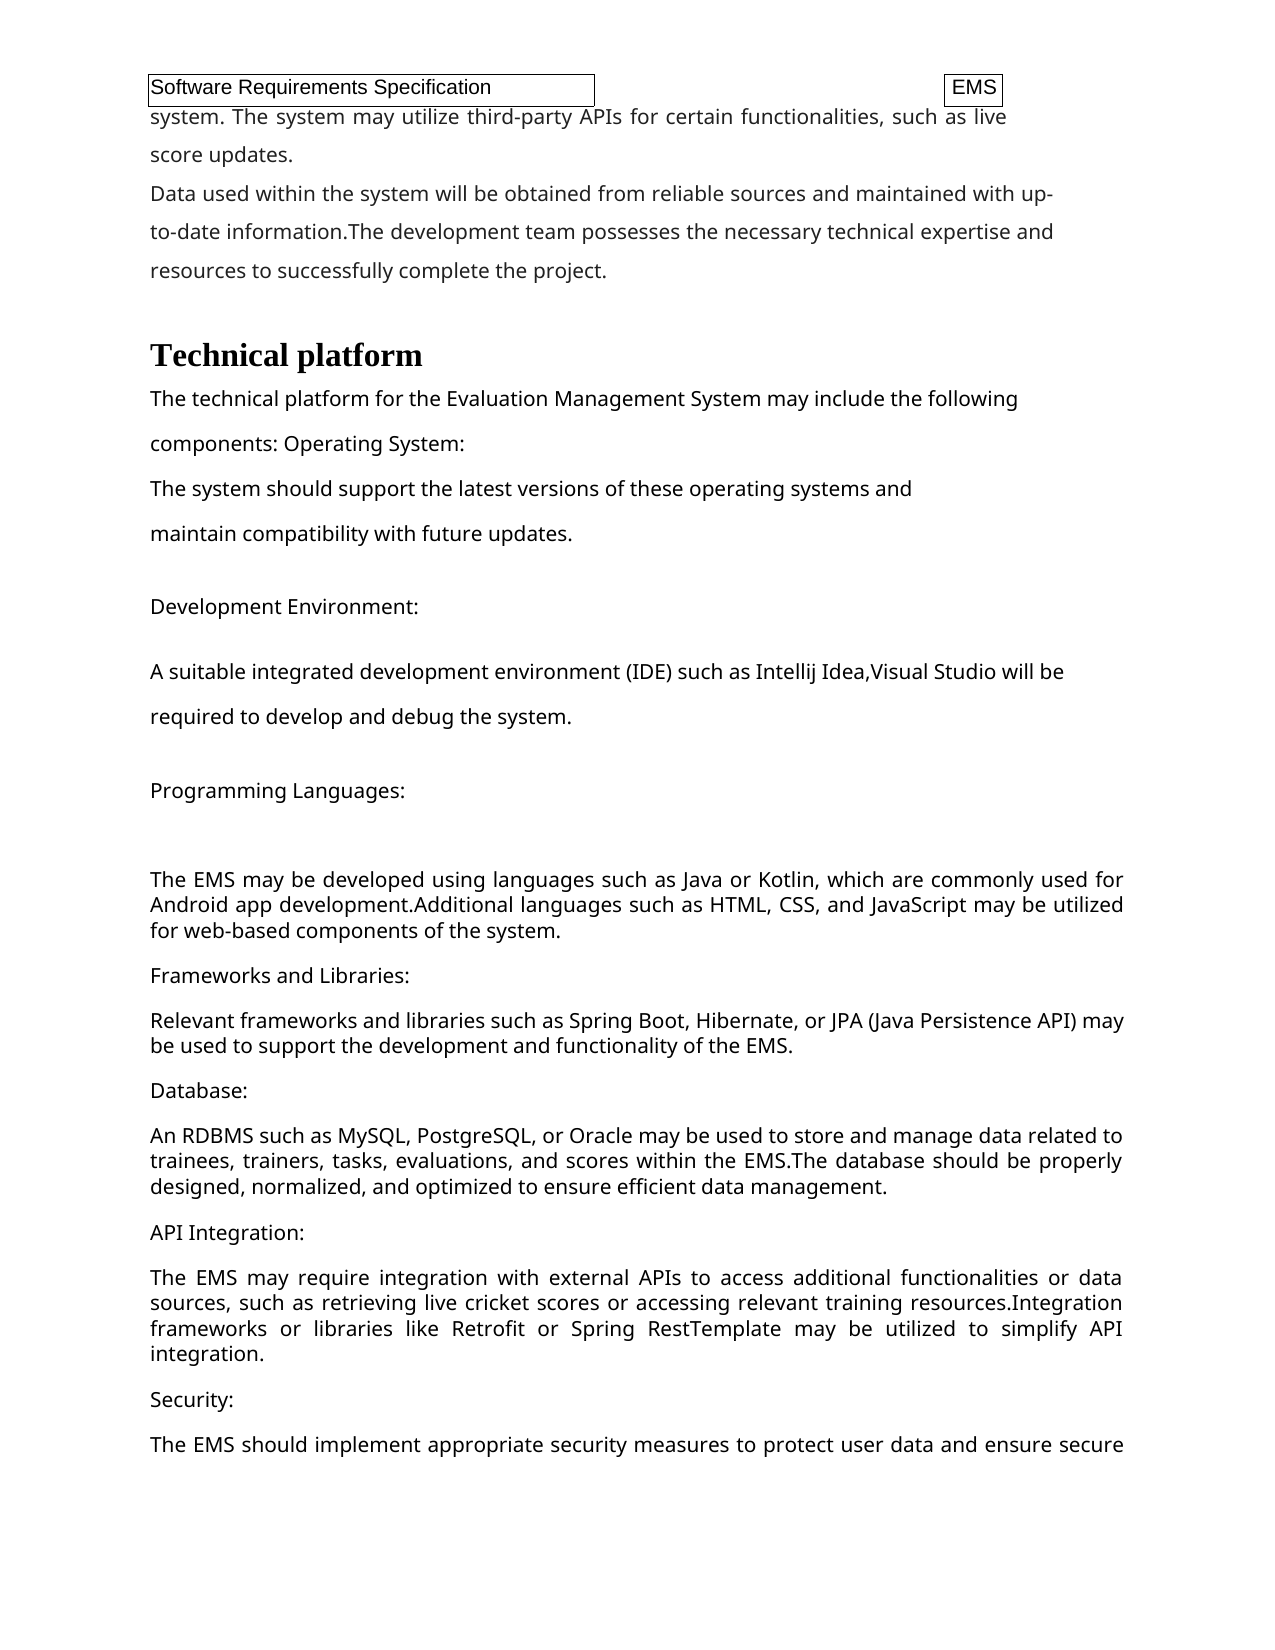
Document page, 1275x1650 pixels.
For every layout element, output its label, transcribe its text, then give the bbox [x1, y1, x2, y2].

text API Integration: [150, 1218, 1194, 1246]
text system. The system may utilize third-party APIs for certain functionalities, such as live score updates. [150, 102, 1007, 169]
text Relevant frameworks and libraries such as Spring Boot, Hibernate, or JPA (Java Persistence API) may be used to support the development and functionality of the EMS. [150, 1008, 1125, 1060]
subtitle Technical platform [150, 335, 1194, 374]
text A suitable integrated development environment (IDE) such as Intellij Idea,Visual Studio will be required to develop and debug the system. [150, 657, 1130, 731]
text Frameworks and Libraries: [150, 961, 1194, 990]
text Security: [150, 1385, 1194, 1413]
text The EMS may require integration with external APIs to access additional functionalities or data sources, such as retrieving live cricket scores or accessing relevant training resources.Integration frameworks or libraries like Retroﬁt or Spring RestTemplate may be utilized to simplify API integration. [150, 1264, 1124, 1368]
text The EMS may be developed using languages such as Java or Kotlin, which are commonly used for Android app development.Additional languages such as HTML, CSS, and JavaScript may be utilized for web-based components of the system. [150, 867, 1125, 944]
text Programming Languages: [150, 776, 1194, 804]
text Data used within the system will be obtained from reliable sources and maintained with up-to-date information.The development team possesses the necessary technical expertise and resources to successfully complete the project. [150, 179, 1054, 284]
text The EMS should implement appropriate security measures to protect user data and ensure secure [150, 1431, 1125, 1457]
text The technical platform for the Evaluation Management System may include the following components: Operating System: [150, 384, 1102, 457]
text Database: [150, 1076, 1194, 1105]
text An RDBMS such as MySQL, PostgreSQL, or Oracle may be used to store and manage data related to trainees, trainers, tasks, evaluations, and scores within the EMS.The database should be properly designed, normalized, and optimized to ensure eﬃcient data management. [150, 1123, 1124, 1201]
text Development Environment: [150, 592, 1194, 621]
text The system should support the latest versions of these operating systems and maintain compatibility with future updates. [150, 474, 932, 547]
